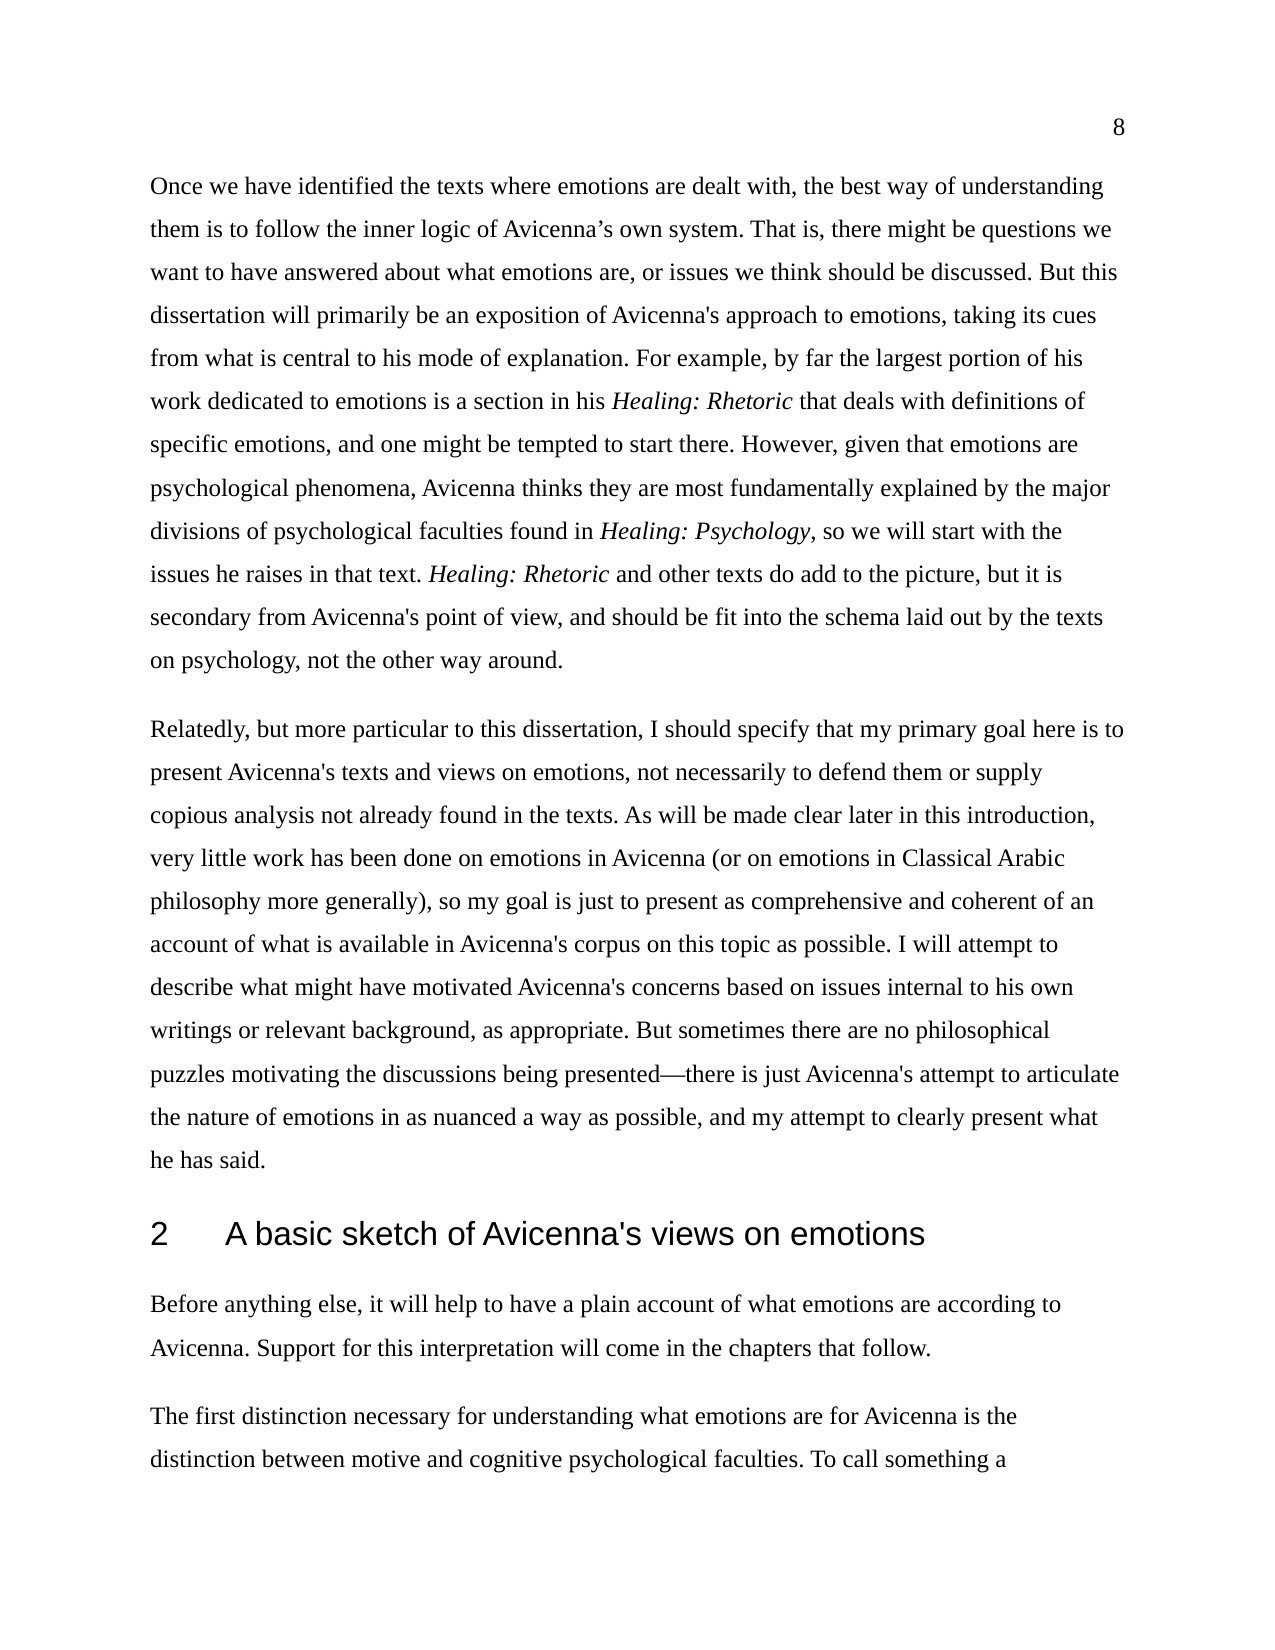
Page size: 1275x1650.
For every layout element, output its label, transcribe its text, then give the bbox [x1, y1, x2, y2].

subtitle 2 A basic sketch of Avicenna's views on emotions [150, 1214, 1125, 1252]
text Relatedly, but more particular to this dissertation, I should specify that my primary goal here is to present Avicenna's texts and views on emotions, not necessarily to defend them or supply copious analysis not already found in the texts. As will be made clear later in this introduction, very little work has been done on emotions in Avicenna (or on emotions in Classical Arabic philosophy more generally), so my goal is just to present as comprehensive and coherent of an account of what is available in Avicenna's corpus on this topic as possible. I will attempt to describe what might have motivated Avicenna's concerns based on issues internal to his own writings or relevant background, as appropriate. But sometimes there are no philosophical puzzles motivating the discussions being presented—there is just Avicenna's attempt to articulate the nature of emotions in as nuanced a way as possible, and my attempt to clearly present what he has said. [150, 714, 1125, 1174]
text Before anything else, it will help to have a plain account of what emotions are according to Avicenna. Support for this interpretation will come in the chapters that follow. [150, 1289, 1125, 1361]
text Once we have identified the texts where emotions are dealt with, the best way of understanding them is to follow the inner logic of Avicenna’s own system. That is, there might be questions we want to have answered about what emotions are, or issues we think should be discussed. But this dissertation will primarily be an exposition of Avicenna's approach to emotions, taking its cues from what is central to his mode of explanation. For example, by far the largest portion of his work dedicated to emotions is a section in his Healing: Rhetoric that deals with definitions of specific emotions, and one might be tempted to start there. However, given that emotions are psychological phenomena, Avicenna thinks they are most fundamentally explained by the major divisions of psychological faculties found in Healing: Psychology, so we will start with the issues he raises in that text. Healing: Rhetoric and other texts do add to the picture, but it is secondary from Avicenna's point of view, and should be fit into the schema laid out by the texts on psychology, not the other way around. [150, 171, 1125, 674]
text The first distinction necessary for understanding what emotions are for Avicenna is the distinction between motive and cognitive psychological faculties. To call something a [150, 1401, 1125, 1473]
